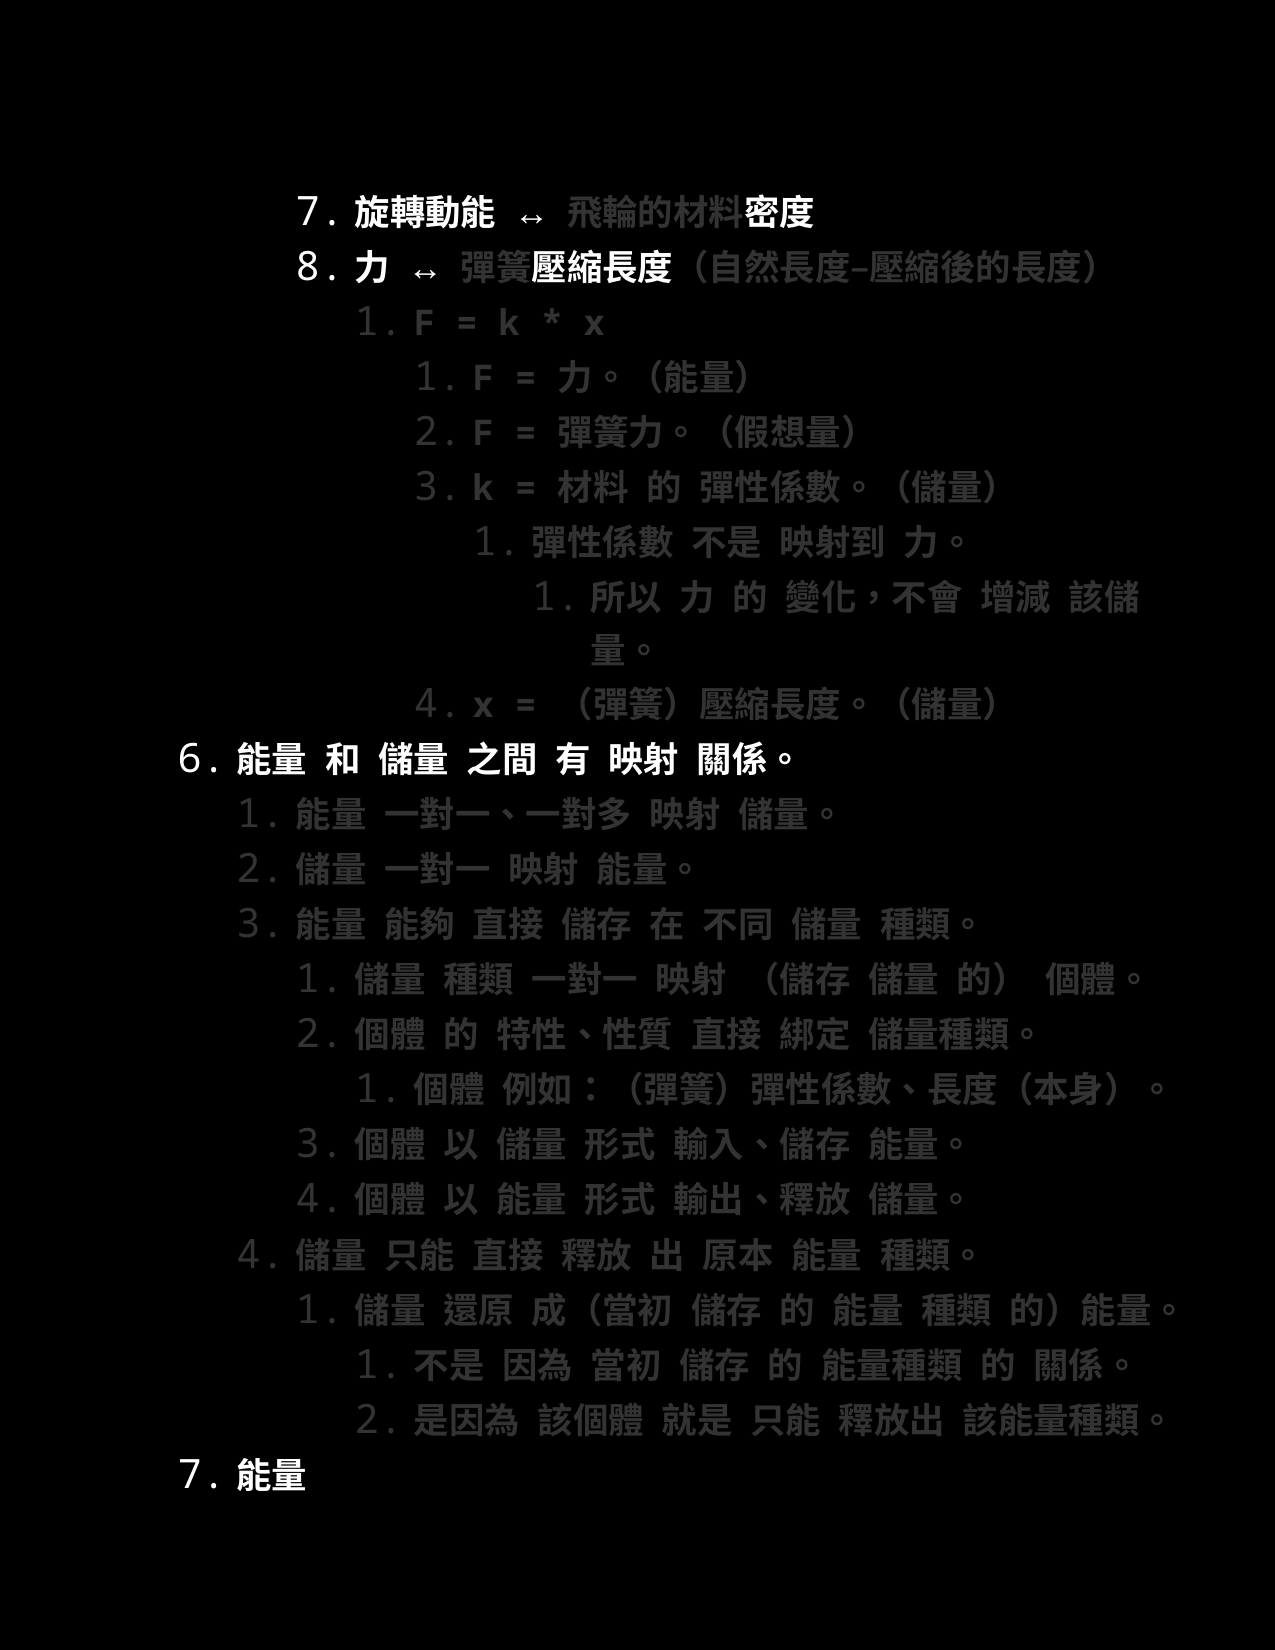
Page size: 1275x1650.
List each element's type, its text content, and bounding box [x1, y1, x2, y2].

list F = 力。（能量） [413, 347, 1157, 402]
list F = 彈簧力。（假想量） [413, 402, 1157, 457]
list 儲量 一對一 映射 能量。 [236, 839, 1157, 894]
list 個體 以 能量 形式 輸出、釋放 儲量。 [295, 1170, 1157, 1225]
list F = k * x [354, 292, 1157, 347]
list 個體 以 儲量 形式 輸入、儲存 能量。 [295, 1114, 1157, 1170]
list 個體 的 特性、性質 直接 綁定 儲量種類。 [295, 1004, 1157, 1059]
list 儲量 還原 成（當初 儲存 的 能量 種類 的）能量。 [295, 1280, 1157, 1335]
list 所以 力 的 變化，不會 增減 該儲量。 [532, 567, 1157, 674]
list 個體 例如：（彈簧）彈性係數、長度（本身）。 [354, 1059, 1157, 1114]
list 力 ↔ 彈簧壓縮長度（自然長度–壓縮後的長度） [295, 237, 1157, 292]
list 能量 [177, 1445, 1157, 1500]
list 是因為 該個體 就是 只能 釋放出 該能量種類。 [354, 1390, 1157, 1445]
list 不是 因為 當初 儲存 的 能量種類 的 關係。 [354, 1335, 1157, 1390]
list 儲量 種類 一對一 映射 （儲存 儲量 的） 個體。 [295, 949, 1157, 1004]
list 能量 能夠 直接 儲存 在 不同 儲量 種類。 [236, 894, 1157, 949]
list x = （彈簧）壓縮長度。（儲量） [413, 674, 1157, 729]
list 彈性係數 不是 映射到 力。 [472, 512, 1157, 567]
list 能量 和 儲量 之間 有 映射 關係。 [177, 729, 1157, 784]
list 能量 一對一、一對多 映射 儲量。 [236, 784, 1157, 839]
list 旋轉動能 ↔ 飛輪的材料密度 [295, 182, 1157, 237]
list 儲量 只能 直接 釋放 出 原本 能量 種類。 [236, 1225, 1157, 1280]
list k = 材料 的 彈性係數。（儲量） [413, 457, 1157, 512]
